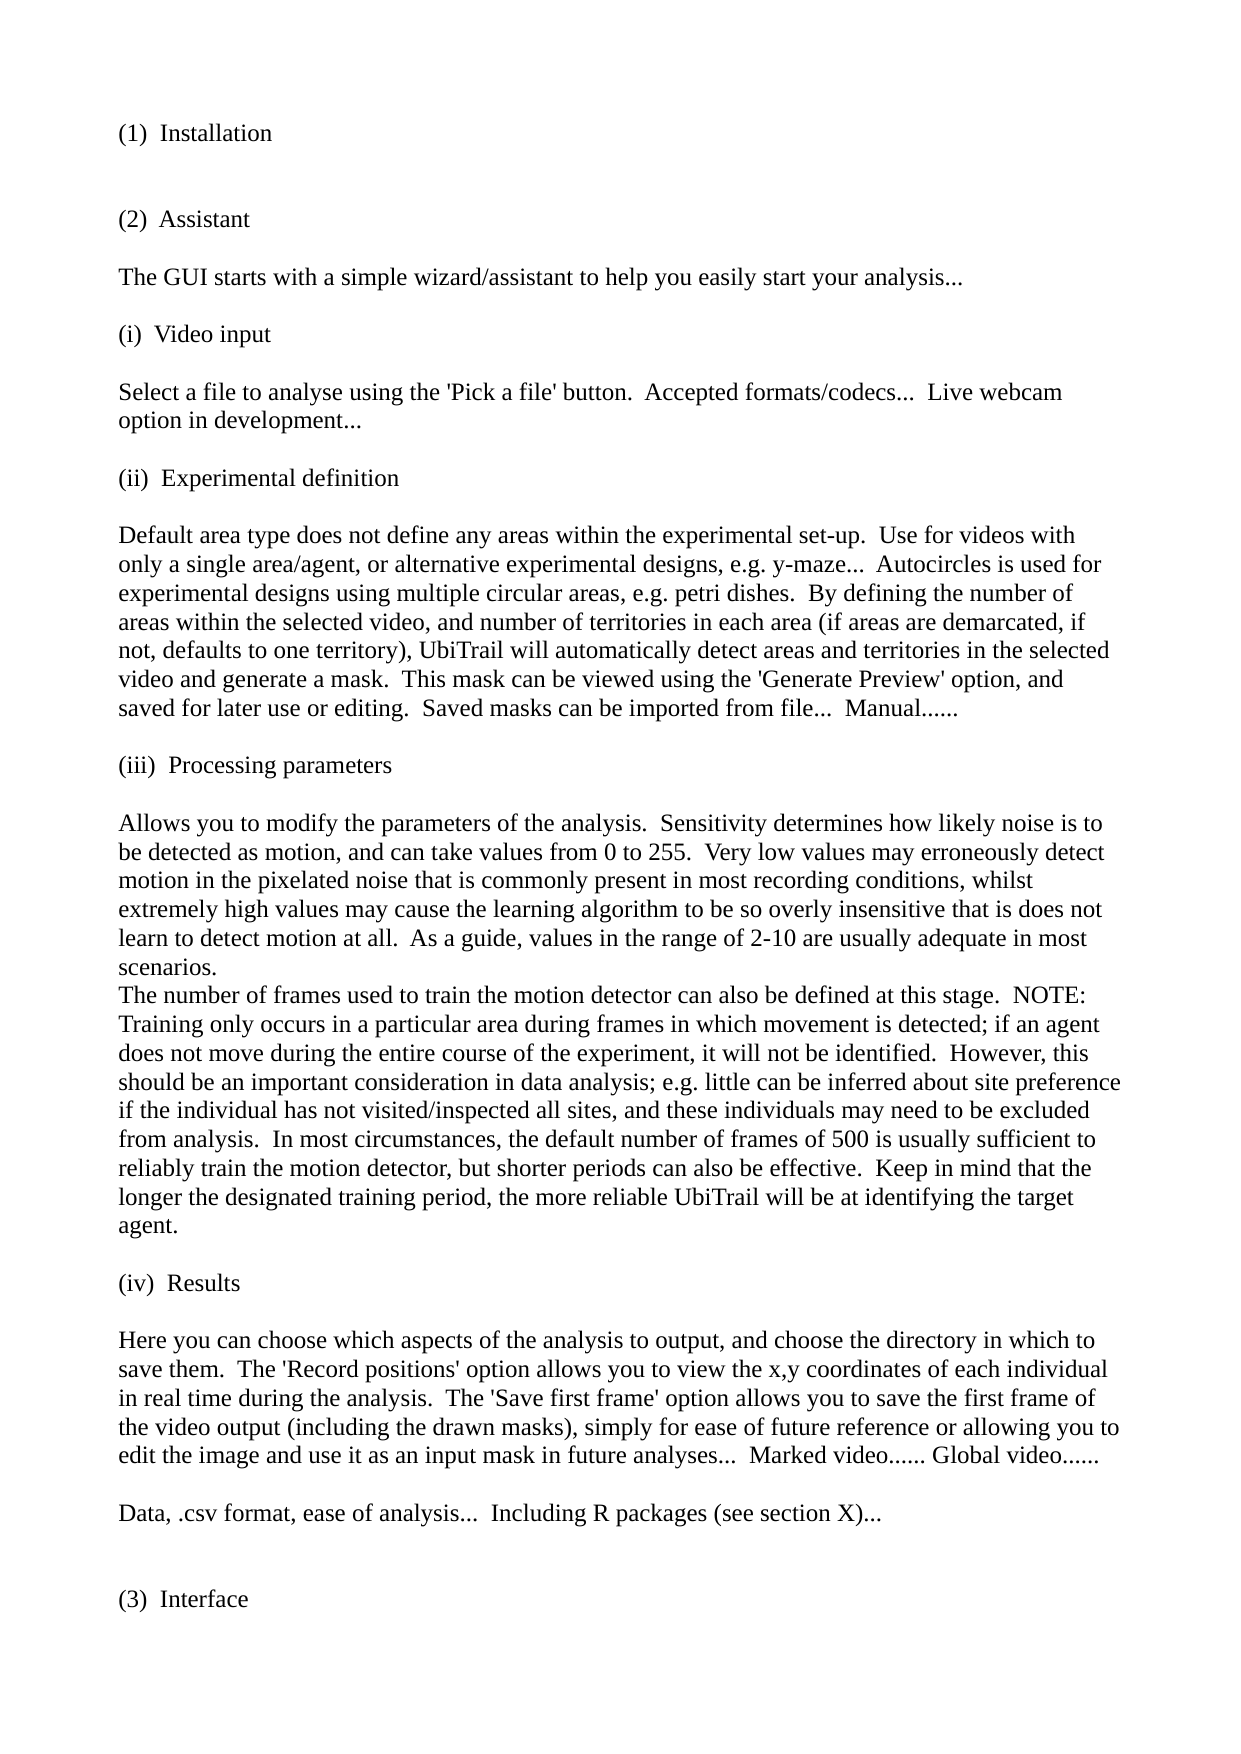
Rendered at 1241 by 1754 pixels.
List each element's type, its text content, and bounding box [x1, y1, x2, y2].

text Select a file to analyse using the 'Pick a file' button. Accepted formats/codecs... Live webcam option in development... [118, 377, 1122, 434]
text The GUI starts with a simple wizard/assistant to help you easily start your analysis... [118, 262, 1122, 291]
text (ii) Experimental definition [118, 463, 1122, 492]
text Data, .csv format, ease of analysis... Including R packages (see section X)... [118, 1469, 1122, 1527]
text Allows you to modify the parameters of the analysis. Sensitivity determines how likely noise is to be detected as motion, and can take values from 0 to 255. Very low values may erroneously detect motion in the pixelated noise that is commonly present in most recording conditions, whilst extremely high values may cause the learning algorithm to be so overly insensitive that is does not learn to detect motion at all. As a guide, values in the range of 2-10 are usually adequate in most scenarios. [118, 808, 1122, 981]
text (1) Installation [118, 118, 1122, 147]
text Here you can choose which aspects of the analysis to output, and choose the directory in which to save them. The 'Record positions' option allows you to view the x,y coordinates of each individual in real time during the analysis. The 'Save first frame' option allows you to save the first frame of the video output (including the drawn masks), simply for ease of future reference or allowing you to edit the image and use it as an input mask in future analyses... Marked video...... Global video...... [118, 1326, 1122, 1469]
text (iii) Processing parameters [118, 751, 1122, 779]
text Default area type does not define any areas within the experimental set-up. Use for videos with only a single area/agent, or alternative experimental designs, e.g. y-maze... Autocircles is used for experimental designs using multiple circular areas, e.g. petri dishes. By defining the number of areas within the selected video, and number of territories in each area (if areas are demarcated, if not, defaults to one territory), UbiTrail will automatically detect areas and territories in the selected video and generate a mask. This mask can be viewed using the 'Generate Preview' option, and saved for later use or editing. Saved masks can be imported from file... Manual...... [118, 521, 1122, 722]
text The number of frames used to train the motion detector can also be defined at this stage. NOTE: Training only occurs in a particular area during frames in which movement is detected; if an agent does not move during the entire course of the experiment, it will not be identified. However, this should be an important consideration in data analysis; e.g. little can be inferred about site preference if the individual has not visited/inspected all sites, and these individuals may need to be excluded from analysis. In most circumstances, the default number of frames of 500 is usually sufficient to reliably train the motion detector, but shorter periods can also be effective. Keep in mind that the longer the designated training period, the more reliable UbiTrail will be at identifying the target agent. [118, 981, 1122, 1239]
text (iv) Results [118, 1268, 1122, 1297]
text (3) Interface [118, 1584, 1122, 1613]
text (2) Assistant [118, 204, 1122, 233]
text (i) Video input [118, 319, 1122, 348]
